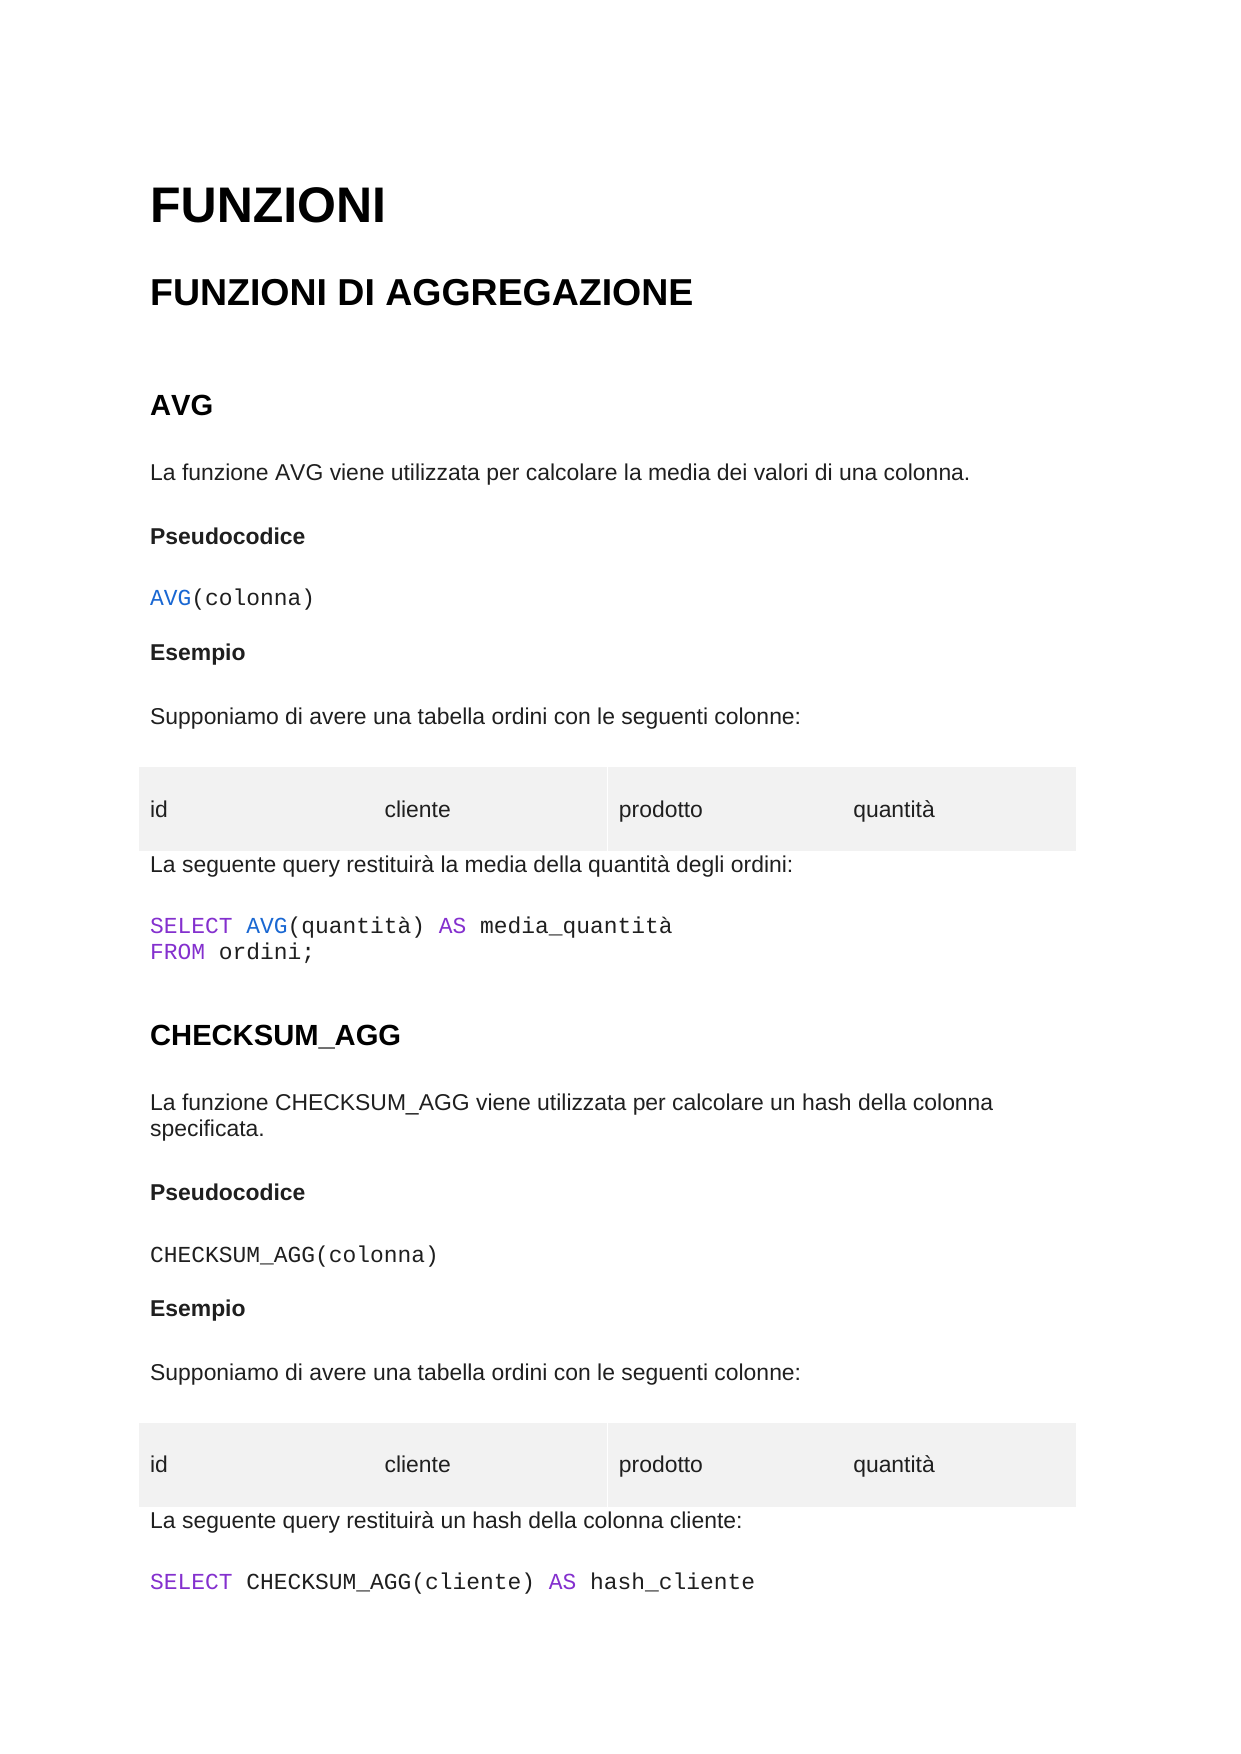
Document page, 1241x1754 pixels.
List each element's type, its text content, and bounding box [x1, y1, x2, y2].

table_header quantità [842, 1423, 1076, 1507]
text Esempio [150, 639, 1053, 665]
table_header id [139, 767, 373, 851]
text Supponiamo di avere una tabella ordini con le seguenti colonne: [150, 1359, 1053, 1385]
text Esempio [150, 1295, 1053, 1321]
text SELECT CHECKSUM_AGG(cliente) AS hash_cliente [150, 1570, 1053, 1596]
table_header cliente [373, 767, 607, 851]
text La funzione CHECKSUM_AGG viene utilizzata per calcolare un hash della colonna specificata. [150, 1089, 1053, 1142]
subtitle AVG [150, 388, 1053, 421]
subtitle FUNZIONI [150, 175, 1053, 232]
subtitle FUNZIONI DI AGGREGAZIONE [150, 270, 1090, 313]
table_header prodotto [608, 767, 842, 851]
table_header id [139, 1423, 373, 1507]
text SELECT AVG(quantità) AS media_quantità FROM ordini; [150, 914, 1053, 993]
table_header prodotto [608, 1423, 842, 1507]
subtitle CHECKSUM_AGG [150, 1018, 1053, 1051]
table_header quantità [842, 767, 1076, 851]
text Pseudocodice [150, 523, 1053, 549]
text AVG(colonna) [150, 587, 1053, 639]
text La funzione AVG viene utilizzata per calcolare la media dei valori di una colonna. [150, 459, 1053, 485]
text Supponiamo di avere una tabella ordini con le seguenti colonne: [150, 703, 1053, 729]
text La seguente query restituirà la media della quantità degli ordini: [150, 851, 1053, 877]
text Pseudocodice [150, 1179, 1053, 1205]
text La seguente query restituirà un hash della colonna cliente: [150, 1507, 1053, 1533]
text CHECKSUM_AGG(colonna) [150, 1243, 1053, 1295]
table_header cliente [373, 1423, 607, 1507]
